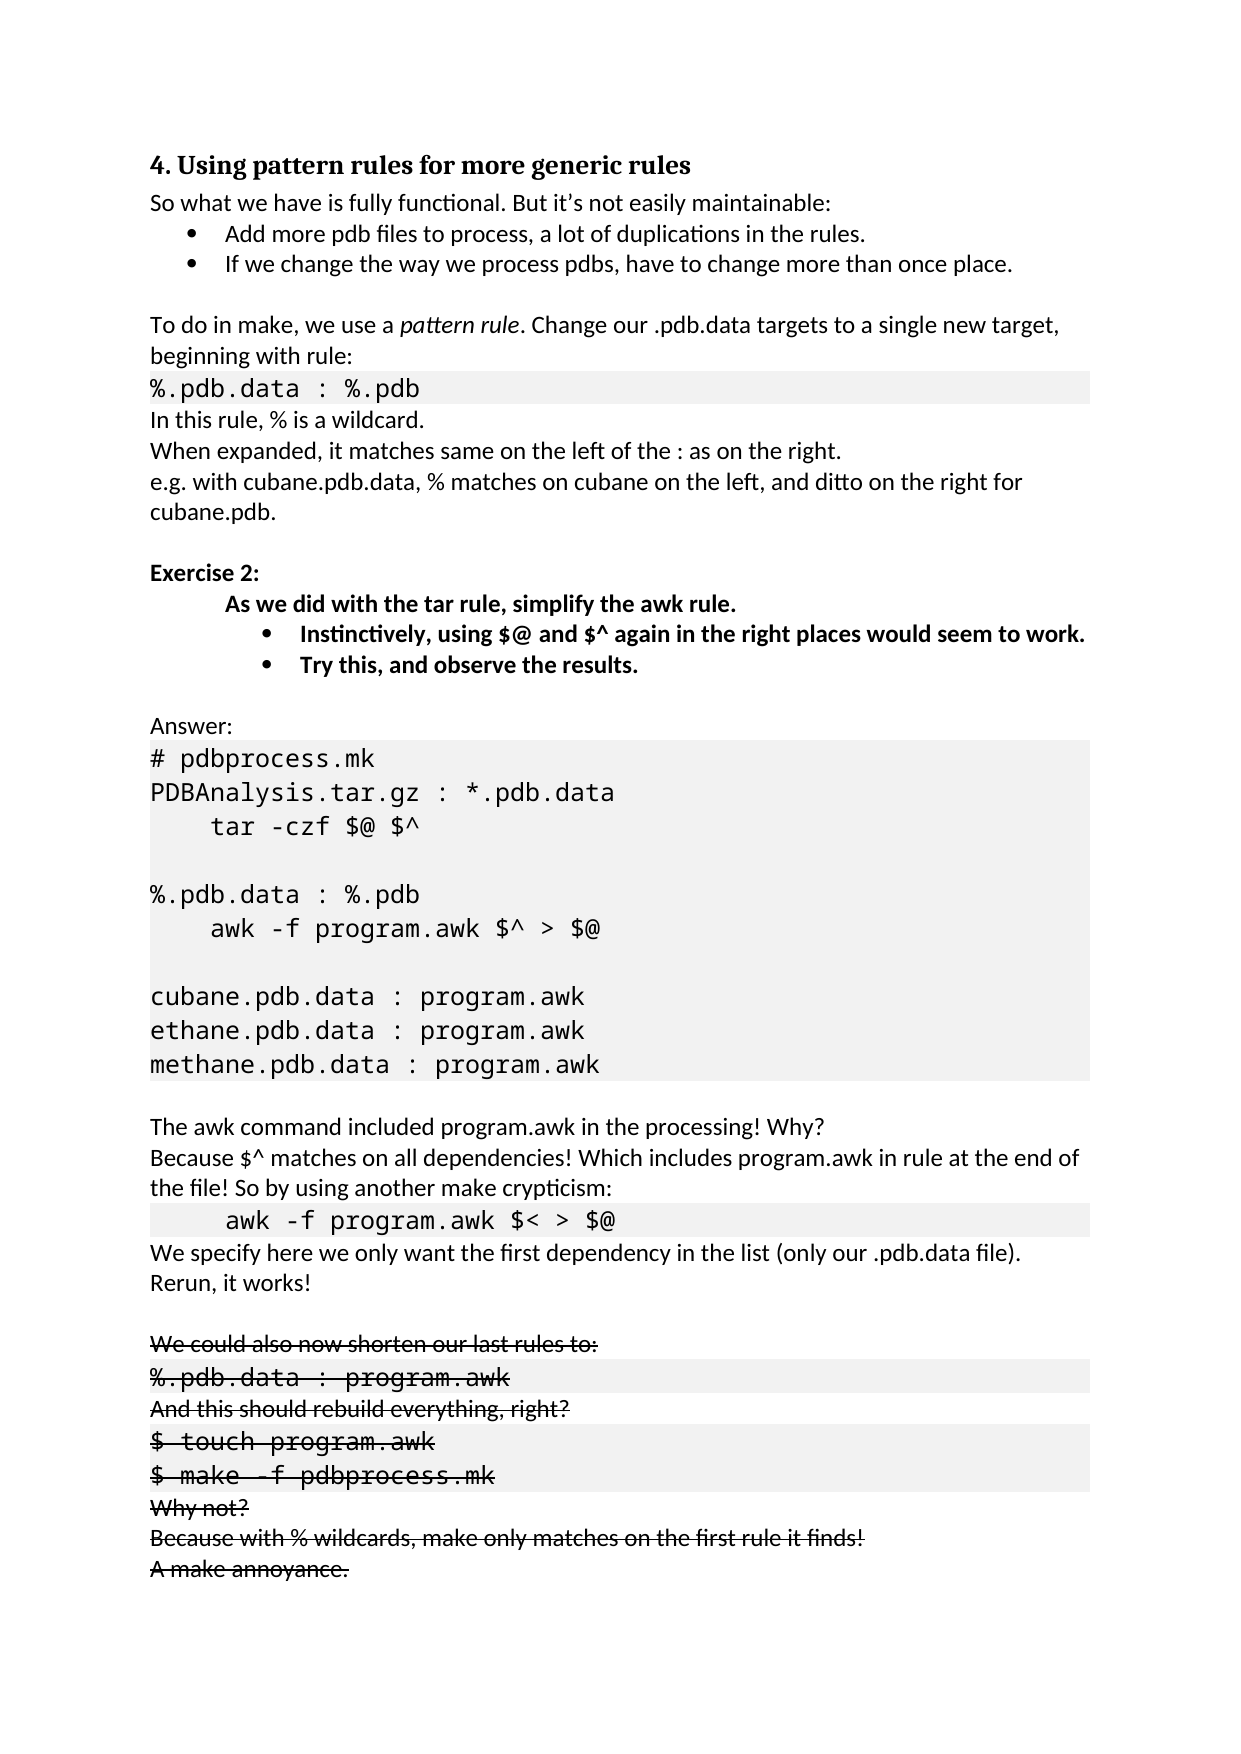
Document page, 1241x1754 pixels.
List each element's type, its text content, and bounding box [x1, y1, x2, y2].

text awk -f program.awk $< > $@ [150, 1203, 1090, 1237]
text $ touch program.awk [150, 1424, 1090, 1458]
text In this rule, % is a wildcard. [150, 404, 1090, 435]
text %.pdb.data : %.pdb [150, 877, 1090, 911]
text So what we have is fully functional. But it’s not easily maintainable: [150, 187, 1090, 218]
text Why not? [150, 1492, 1090, 1522]
text Rerun, it works! [150, 1268, 1090, 1298]
text # pdbprocess.mk [150, 740, 1090, 774]
text ethane.pdb.data : program.awk [150, 1013, 1090, 1047]
list Add more pdb files to process, a lot of duplications in the rules. [187, 218, 1090, 248]
list Instinctively, using $@ and $^ again in the right places would seem to work. [262, 618, 1090, 649]
subtitle 4. Using pattern rules for more generic rules [150, 150, 1090, 181]
text e.g. with cubane.pdb.data, % matches on cubane on the left, and ditto on the right for cubane.pdb. [150, 466, 1090, 527]
text methane.pdb.data : program.awk [150, 1047, 1090, 1081]
text To do in make, we use a pattern rule. Change our .pdb.data targets to a single new target, beginning with rule: [150, 309, 1090, 371]
text %.pdb.data : %.pdb [150, 371, 1090, 404]
text The awk command included program.awk in the processing! Why? [150, 1111, 1090, 1142]
text tar -czf $@ $^ [150, 808, 1090, 842]
list If we change the way we process pdbs, have to change more than once place. [187, 248, 1090, 279]
text We specify here we only want the first dependency in the list (only our .pdb.data file). [150, 1237, 1090, 1268]
text PDBAnalysis.tar.gz : *.pdb.data [150, 774, 1090, 808]
text $ make -f pdbprocess.mk [150, 1458, 1090, 1492]
text And this should rebuild everything, right? [150, 1393, 1090, 1424]
text awk -f program.awk $^ > $@ [150, 911, 1090, 945]
text A make annoyance. [150, 1553, 1090, 1583]
text As we did with the tar rule, simplify the awk rule. [225, 588, 1090, 618]
text Exercise 2: [150, 557, 1090, 588]
text We could also now shorten our last rules to: [150, 1329, 1090, 1359]
text Answer: [150, 710, 1090, 740]
text %.pdb.data : program.awk [150, 1359, 1090, 1393]
text cubane.pdb.data : program.awk [150, 979, 1090, 1013]
text When expanded, it matches same on the left of the : as on the right. [150, 435, 1090, 466]
list Try this, and observe the results. [262, 649, 1090, 679]
text Because with % wildcards, make only matches on the first rule it finds! [150, 1522, 1090, 1553]
text Because $^ matches on all dependencies! Which includes program.awk in rule at the end of the file! So by using another make crypticism: [150, 1142, 1090, 1203]
